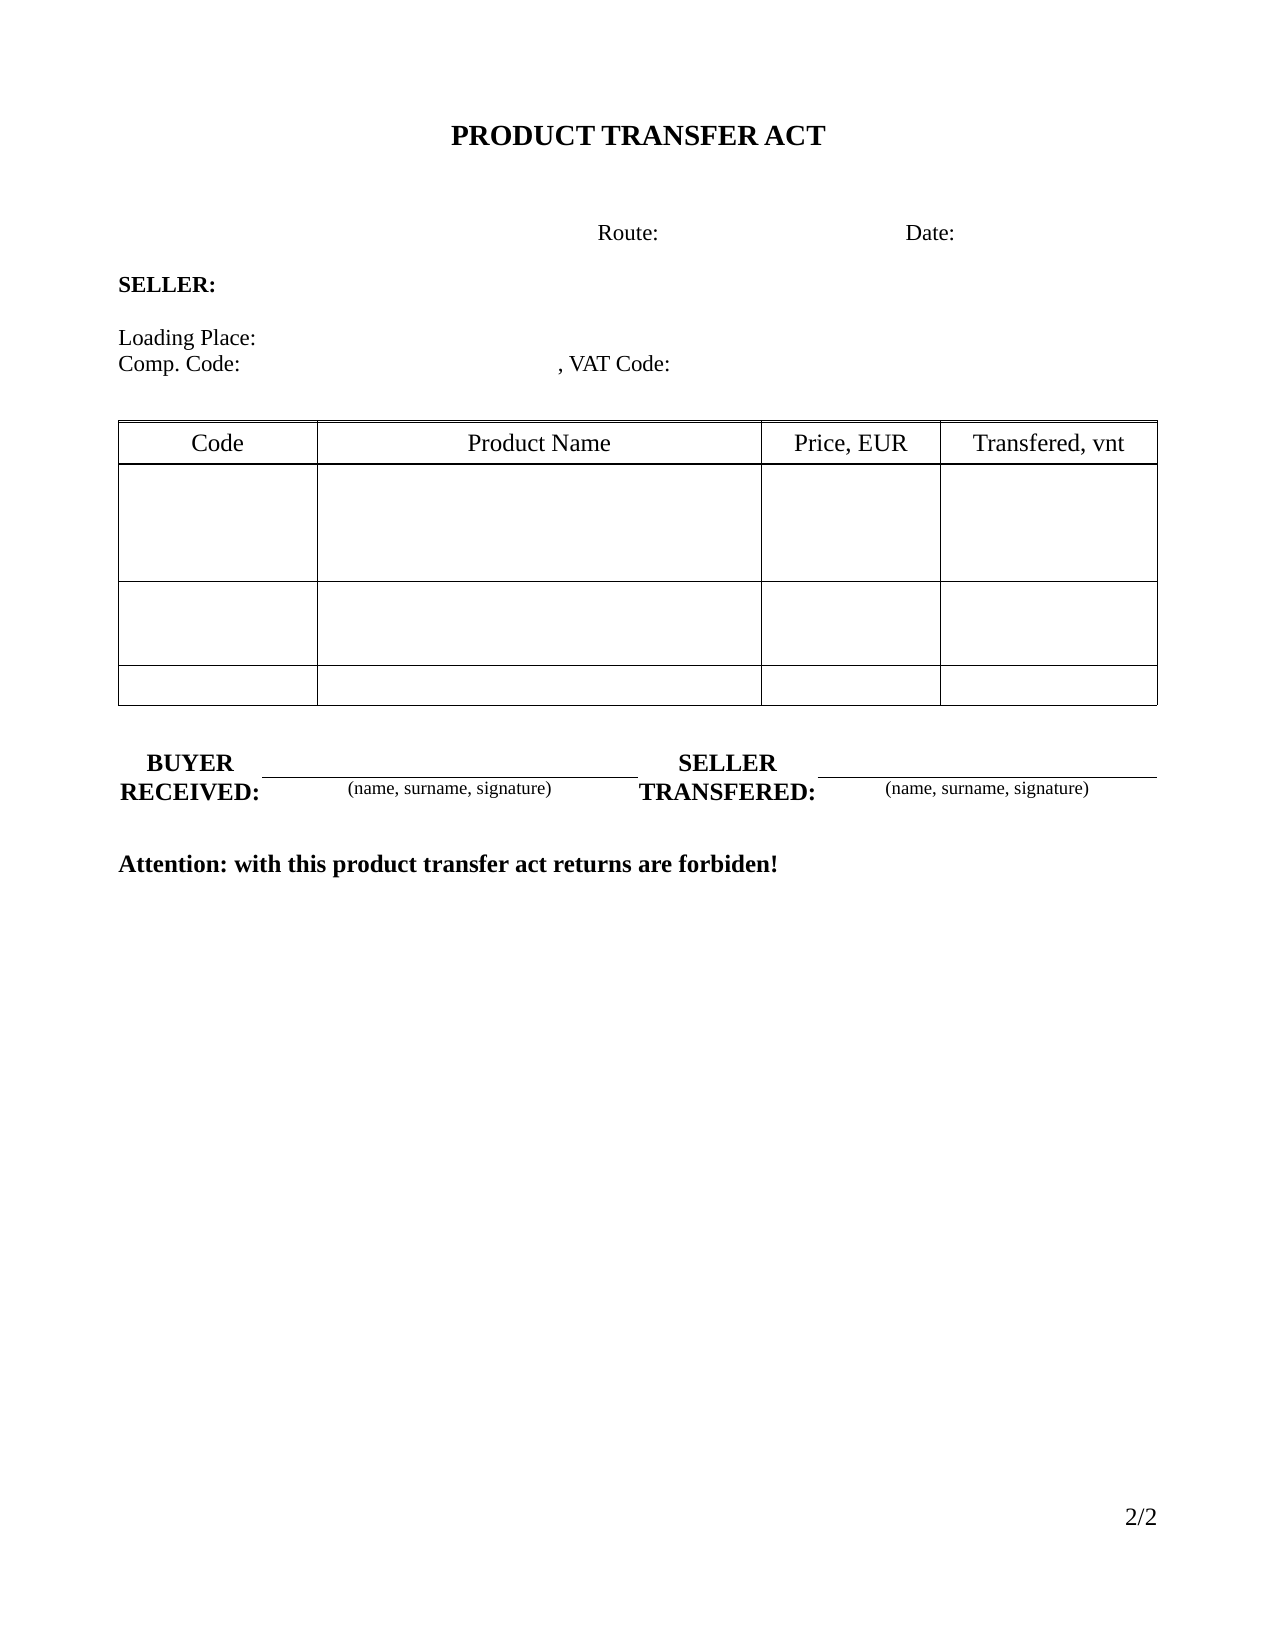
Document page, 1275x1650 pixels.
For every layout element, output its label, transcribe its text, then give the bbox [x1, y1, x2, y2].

table_cell Loading Place: <get_loading_place(object)> [118, 324, 1157, 351]
table_cell <for each="line in get_lines(object)"> [119, 465, 317, 581]
table_cell [318, 666, 761, 705]
table_header [818, 749, 1157, 777]
table_header Product Name [318, 423, 761, 462]
text PRODUCT TRANSFER ACT [118, 118, 1157, 152]
table_header Price, EUR [762, 423, 940, 462]
table_cell (name, surname, signature) [262, 778, 637, 806]
table_header Code [119, 423, 317, 462]
table_cell (name, surname, signature) [818, 778, 1157, 806]
text Attention: with this product transfer act returns are forbiden! [118, 849, 1157, 878]
table_cell [318, 465, 761, 581]
table_cell [905, 271, 1157, 298]
table_header [262, 749, 637, 777]
table_cell <line['code']> [119, 582, 317, 665]
text </for> [118, 892, 1157, 921]
table_cell [762, 465, 940, 581]
table_header Transfered, vnt [941, 423, 1157, 462]
table_cell <line['price'] or ''> [762, 582, 940, 665]
table_cell <line['quantity'] or ''> [941, 582, 1157, 665]
table_cell [941, 666, 1157, 705]
table_cell [941, 465, 1157, 581]
table_header [118, 219, 597, 271]
table_cell [762, 666, 940, 705]
table_cell RECEIVED: [118, 777, 262, 806]
table_cell TRANSFERED: [638, 777, 817, 806]
table_cell SELLER: [118, 271, 905, 298]
table_cell Comp. Code: <company.company_registry>, VAT Code: <company.vat> [118, 351, 1157, 377]
text <duplicate(object)> [118, 168, 1157, 202]
table_header Date: <object.route_id.date> [905, 219, 1157, 271]
table_header Route: <object.route_id.name> [598, 219, 905, 271]
table_cell </for> [119, 666, 317, 705]
table_cell <company.name> [118, 298, 1157, 324]
table_cell <line['name']> [318, 582, 761, 665]
table_header BUYER [118, 749, 262, 777]
table_header SELLER [638, 749, 817, 777]
